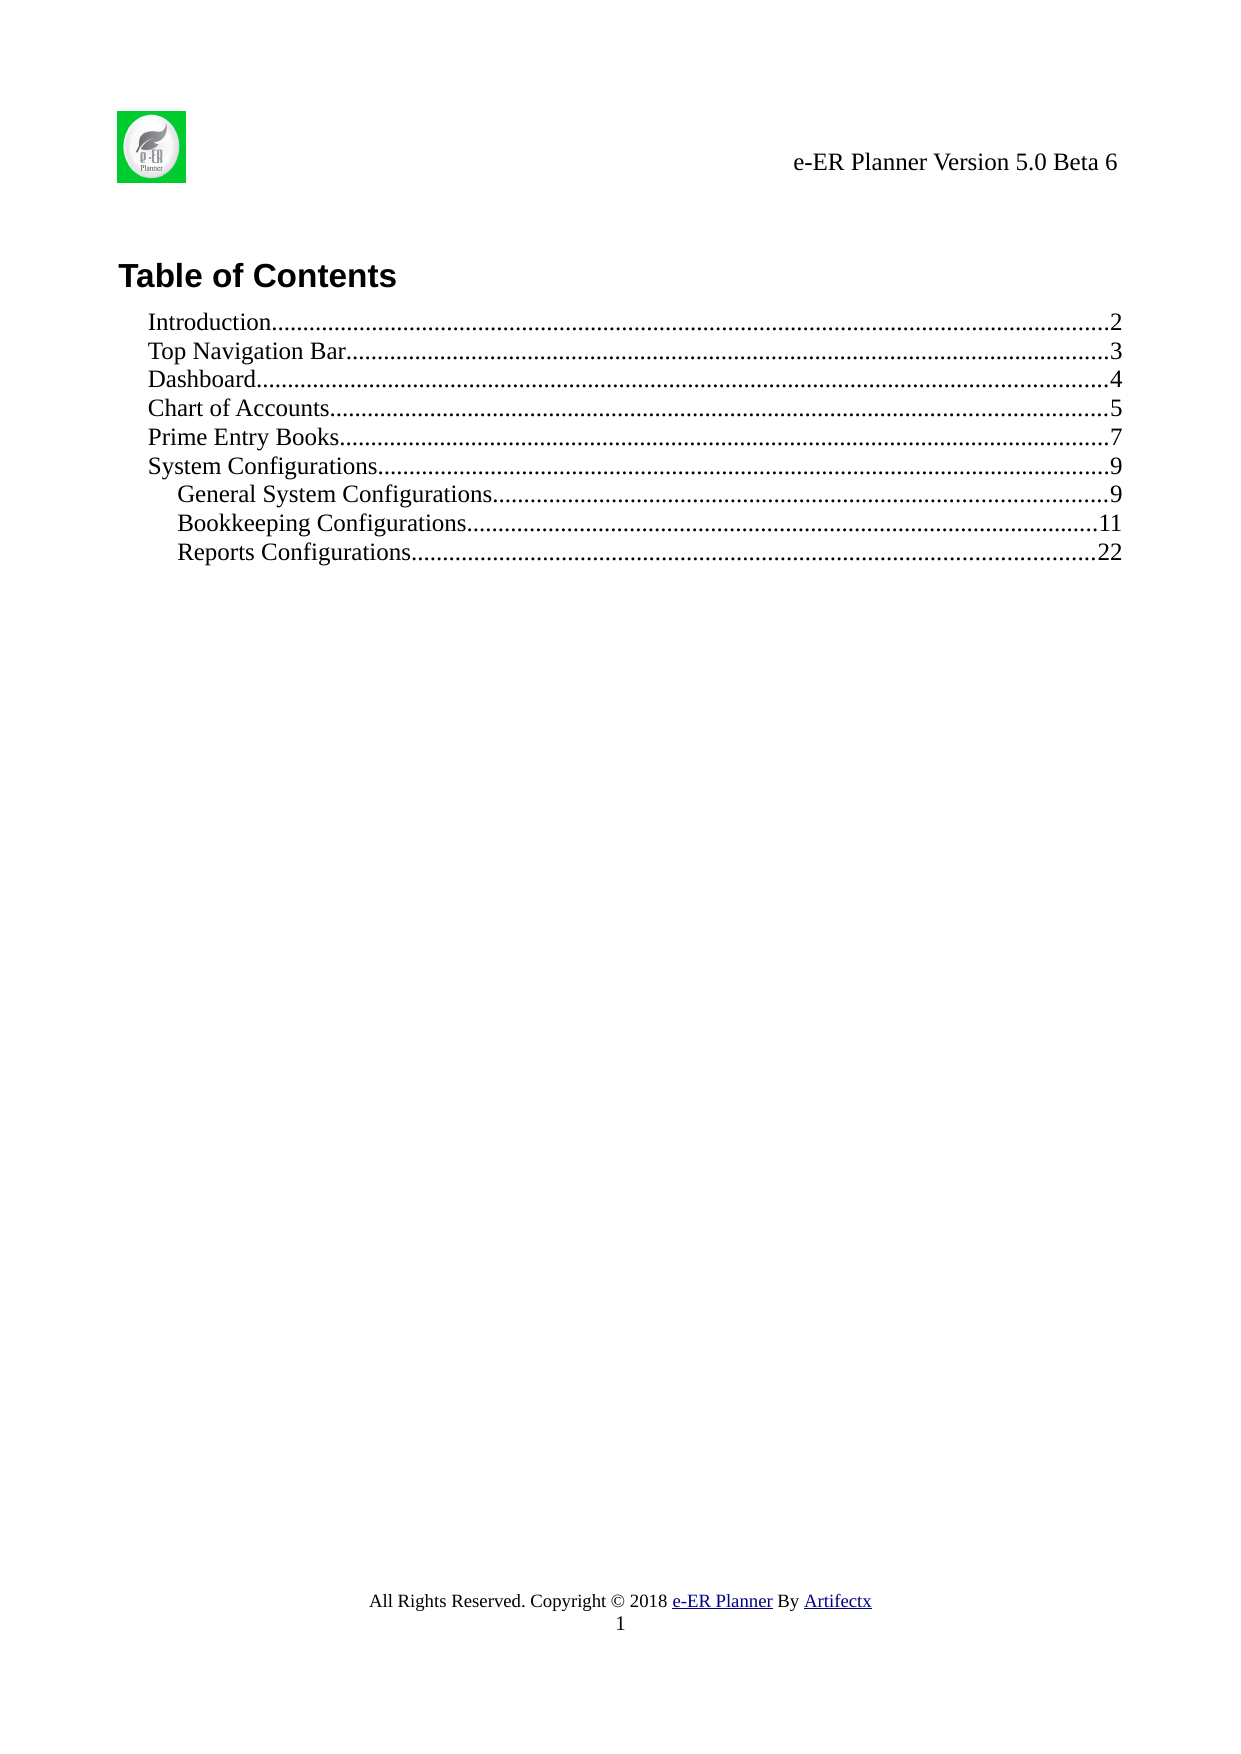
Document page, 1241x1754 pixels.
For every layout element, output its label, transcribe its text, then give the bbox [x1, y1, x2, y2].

text Introduction 2 [148, 307, 1122, 336]
text Bookkeeping Configurations 11 [177, 508, 1122, 537]
text Prime Entry Books 7 [148, 422, 1122, 451]
text General System Configurations 9 [177, 479, 1122, 508]
subtitle Table of Contents [118, 256, 1122, 294]
text Reports Configurations 22 [177, 537, 1122, 566]
text Top Navigation Bar 3 [148, 336, 1122, 364]
text System Configurations 9 [148, 451, 1122, 479]
text Dashboard 4 [148, 364, 1122, 393]
picture [117, 111, 186, 183]
text Chart of Accounts 5 [148, 393, 1122, 422]
